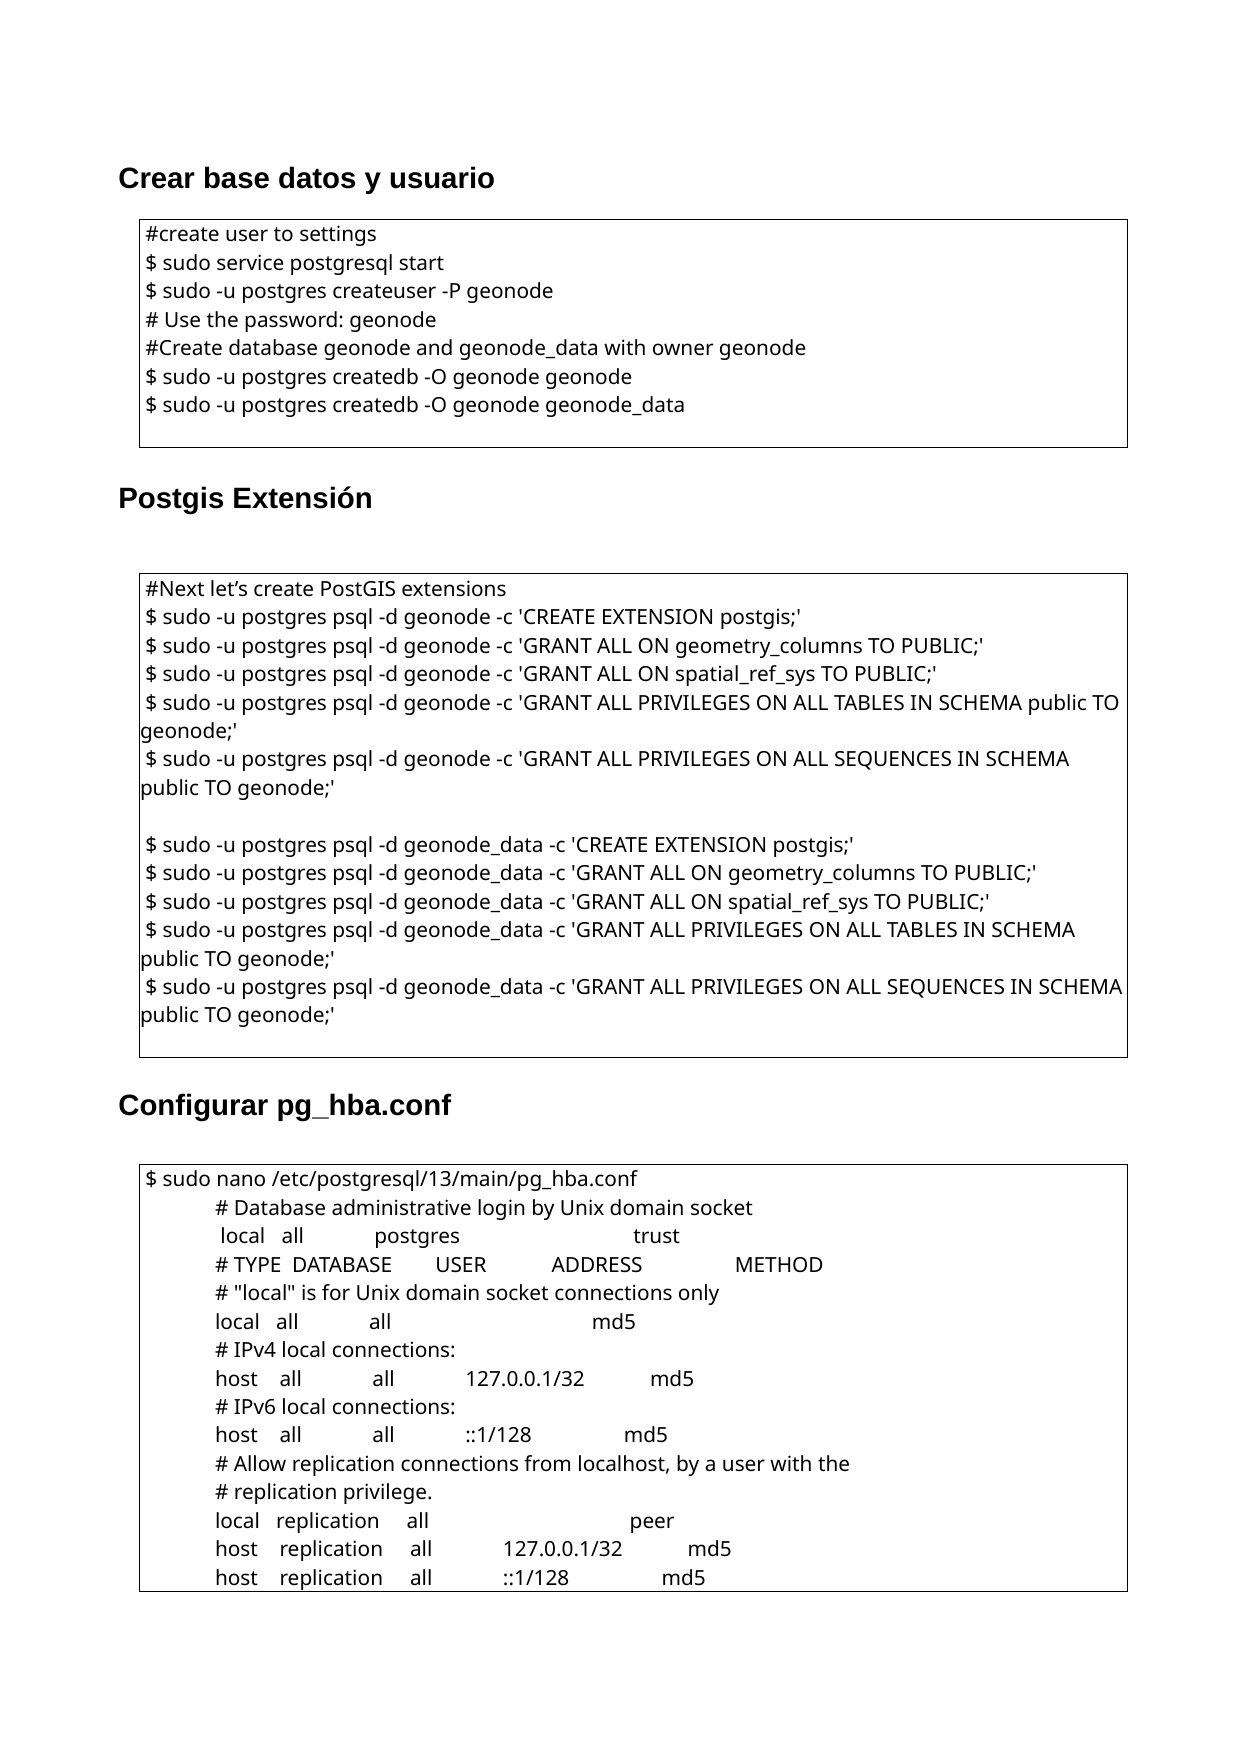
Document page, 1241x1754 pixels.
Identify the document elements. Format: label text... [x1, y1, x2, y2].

subtitle Configurar pg_hba.conf [118, 1088, 1122, 1122]
subtitle Postgis Extensión [118, 481, 1122, 515]
subtitle Crear base datos y usuario [118, 161, 1122, 195]
